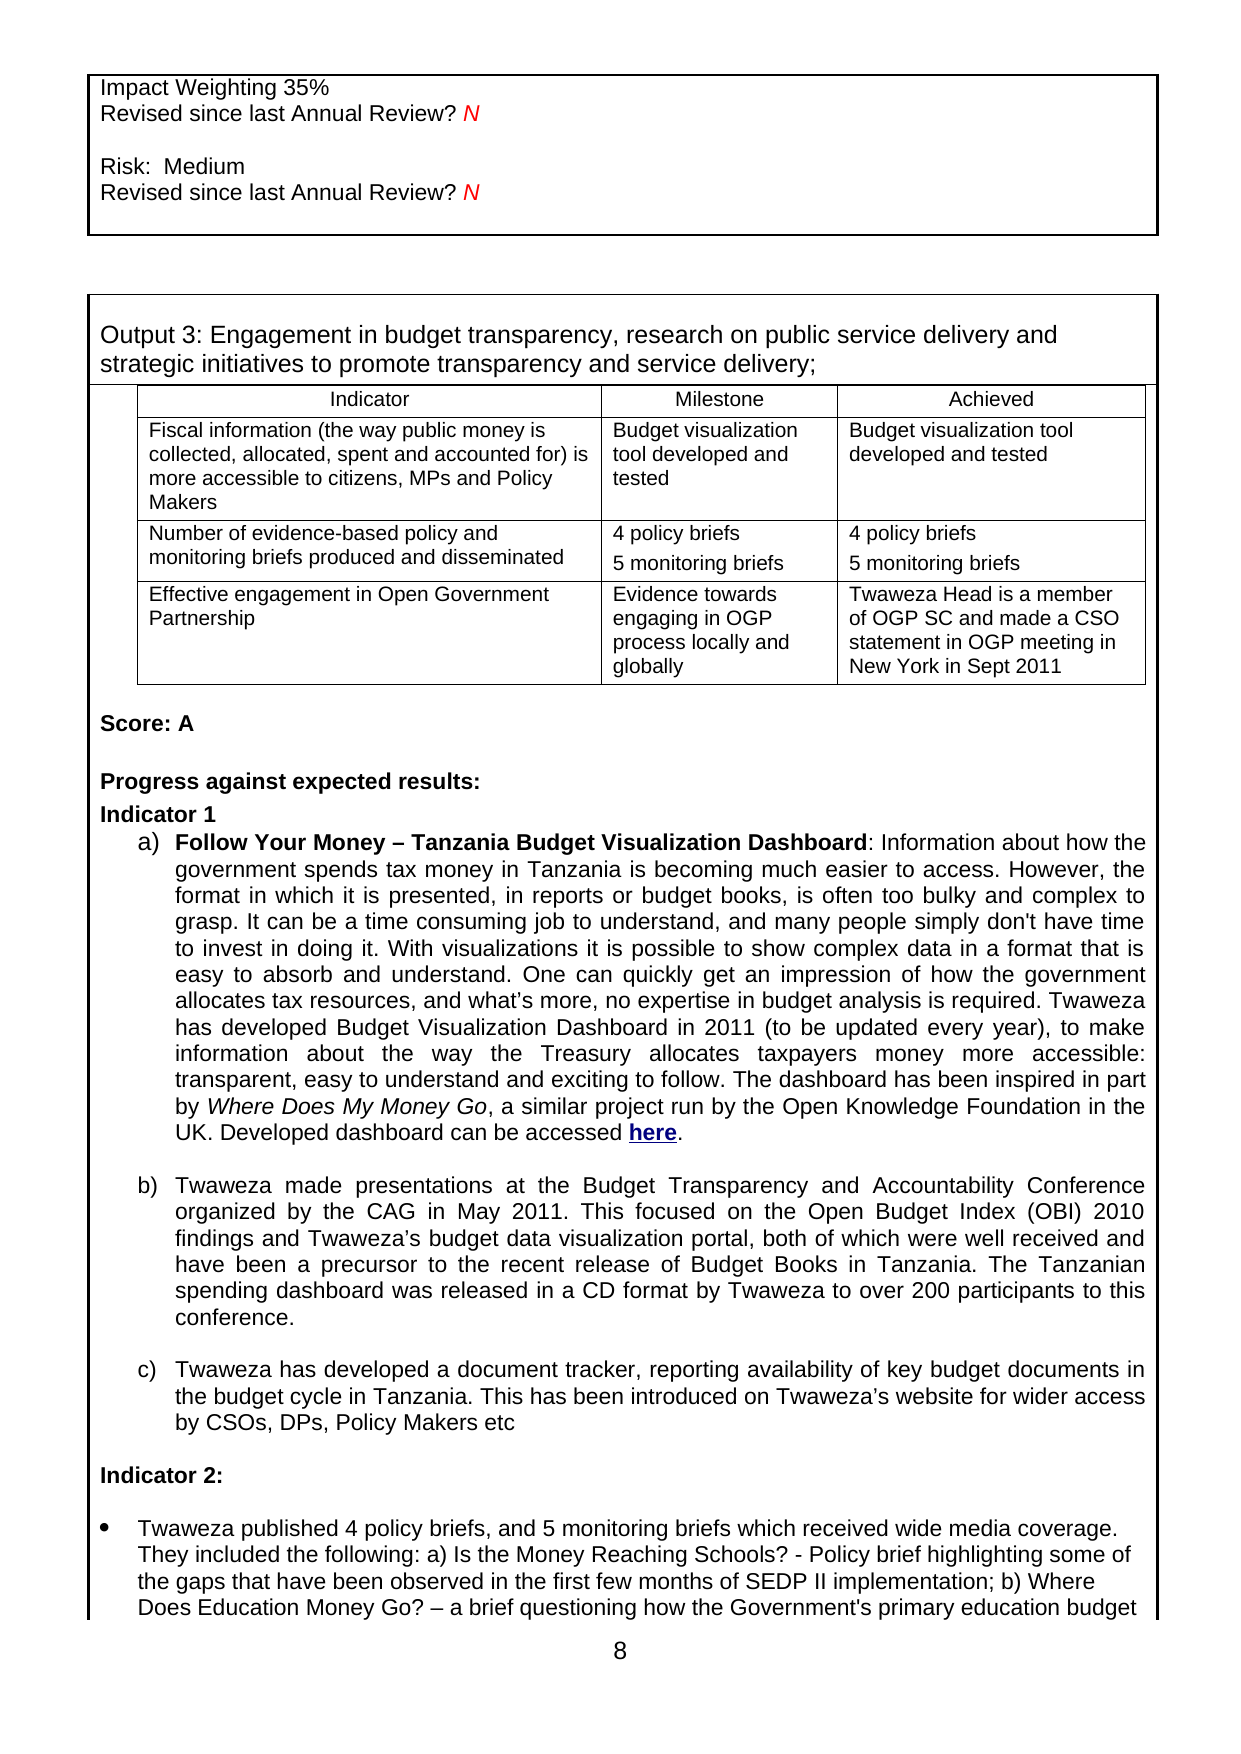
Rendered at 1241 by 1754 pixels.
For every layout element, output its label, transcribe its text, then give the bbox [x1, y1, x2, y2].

table_cell Budget visualization tool developed and tested [602, 418, 837, 520]
table_cell Effective engagement in Open Government Partnership [138, 582, 601, 684]
table_cell Budget visualization tool developed and tested [838, 418, 1145, 520]
table_header Output 3: Engagement in budget transparency, research on public service delivery and strategic initiatives to promote transparency and service delivery; [90, 295, 1156, 384]
table_cell 4 policy briefs 5 monitoring briefs [602, 521, 837, 581]
table_cell Twaweza Head is a member of OGP SC and made a CSO statement in OGP meeting in New York in Sept 2011 [838, 582, 1145, 684]
table_cell Progress against expected results: Indicator 1 Follow Your Money – Tanzania Budget Visualization Dashboard: Information about how the government spends tax money in Tanzania is becoming much easier to access. However, the format in which it is presented, in reports or budget books, is often too bulky and complex to grasp. It can be a time consuming job to understand, and many people simply don't have time to invest in doing it. With visualizations it is possible to show complex data in a format that is easy to absorb and understand. One can quickly get an impression of how the government allocates tax resources, and what’s more, no expertise in budget analysis is required. Twaweza has developed Budget Visualization Dashboard in 2011 (to be updated every year), to make information about the way the Treasury allocates taxpayers money more accessible: transparent, easy to understand and exciting to follow. The dashboard has been inspired in part by Where Does My Money Go, a similar project run by the Open Knowledge Foundation in the UK. Developed dashboard can be accessed here. Twaweza made presentations at the Budget Transparency and Accountability Conference organized by the CAG in May 2011. This focused on the Open Budget Index (OBI) 2010 findings and Twaweza’s budget data visualization portal, both of which were well received and have been a precursor to the recent release of Budget Books in Tanzania. The Tanzanian spending dashboard was released in a CD format by Twaweza to over 200 participants to this conference. Twaweza has developed a document tracker, reporting availability of key budget documents in the budget cycle in Tanzania. This has been introduced on Twaweza’s website for wider access by CSOs, DPs, Policy Makers etc Indicator 2: Twaweza published 4 policy briefs, and 5 monitoring briefs which received wide media coverage. They included the following: a) Is the Money Reaching Schools? - Policy brief highlighting some of the gaps that have been observed in the first few months of SEDP II implementation; b) Where Does Education Money Go? – a brief questioning how the Government's primary education budget [90, 743, 1156, 1620]
table_cell Fiscal information (the way public money is collected, allocated, spent and accounted for) is more accessible to citizens, MPs and Policy Makers [138, 418, 601, 520]
table_cell 4 policy briefs 5 monitoring briefs [838, 521, 1145, 581]
table_cell Evidence towards engaging in OGP process locally and globally [602, 582, 837, 684]
table_cell Score: A Progress against expected results: Indicator 1: Service monitoring in Dar es Salaam: Twaweza in collaboration with World Bank and Data Vision, has initiated a Mobile Phone Survey to inform the public, civil society organizations and the government on how citizens view public services. The results aid citizens in making informed decisions and in holding leaders to account. The Listening to Dar Survey (formerly the Dar es Salaam Mobile Phone Public Services Monitoring Survey) has a representative sample of about 350 randomly selected residents of Dar es Salaam, who have agreed to participate in the survey, are called once every two weeks and asked a set of questions on a particular topic. This citizen-led monitoring exercise has uncovered findings related to health, education, water supply, infrastructure, governance and nutrition. The collected data with analysis is released within two weeks and is distributed through websites, blogs, and local print media. Building from the successes of Service Monitoring in Dar, towards the end of 2011 Twaweza developed a concept note on using mobile phones to carry out country-wide survey called Wananchi Survey (i.e. Citizen Survey). The concept note outlines an approach to data gathering that combines the strength of household surveys (representativeness) with possibilities offered by mobile phones (low cost, high frequency feedback). Wananchi Survey aims to collect data at a fraction of the cost of ordinary household surveys, in a way that is more frequent and more responsive to changing data needs. Indicator 2: a) Youth Checking if Government Services Work for them: TAMASHA (a youth focused CSO) launched its Contested Development programme in 2011 to determine how national plans and political promises are implemented on the ground and provide evidence to politicians, administrators and citizens as a whole on ‘the state of the nation’. TAMASHA conducted research on cross cutting issues facing rural communities (particularly youth) using collected data to empower citizens and train them on how to monitor basic service delivery. A key goal of the project was to call on beneficiaries of public services to monitor deliveries themselves—to set the framework for a bottom up approach of citizen monitoring. Tamasha conducted a youth led research project in 8 districts of Tanzania that covered a wide selection of current and relevant issues in Tanzanian society including: communication and infrastructure, education, water and electricity, and youth and wellbeing. Achievements: a) 32 villages, 960 households (100% of the target) were surveyed, educated and empowered to think and act on issues affecting their rural communities; b) 595 youth facilitators (100% of the target) were recruited, trained and engaged in each respective district to implement the programme.; and c) English/Swahili reports, policy briefs and presentations were tailored to various government, development, private and community stakeholders around the country and online to disseminate the programmes findings to their full extent. b) Monitoring Capitation Grants to schools: According to a Government-World Bank Agreement, a capitation grant of TZS 10,000 (about USD 7) per student was to reach secondary schools in the first month of the school year (by January 31, 2011). A clear, specified, time-bound target. But would the money reach schools? Past practice did not give hope, since funds were often delayed and inadequate. So Twaweza partnered with national NGO HakiElimu and leading network Policy Forum to monitor the distribution of capitation grants to secondary schools. The task involved a simple exercise of calling 100 secondary school head teachers by mobile phone, two-three weeks after the January 31 deadline. Findings showed that 93 percent of the schools contacted had not received any money, and the few who had received an average of only TZS 517 per student. But the fact that the monitoring exercise had been announced got the authorities and the World Bank worried about the implications of the monitoring exercise, and spurred them into action. Ironically, even before the monitoring findings were published, the fact of the monitoring exercise triggered release of the full TZS 10,000 per student to schools. A simple exercise costing USD 500 triggered the release of several million dollars! Whether these gains were sustained over time is not clear - a follow up by Twaweza exercise is planned in 2012. c) Water Sector: The pilot programme by Twaweza and Daraja to improve water point functionality in 3 districts was terminated in mid-2011. A mobile phone number was widely communicated to citizens to text back on the condition of water points in their local areas. Responses were very few and much lower than anticipated. Out of 829 messages received, only 183 met the criteria to be forwarded to the District Water Engineer and just 38 came from the piloted area. This resulted into 12 water points being attended by DWE benefitting about 24,000 people. Though the response rate by local governments was high, the SMS pilot was considered a failure. In the spirit of learning Daraja analysed and published the exercise. Based on the lessons, Daraja will engage a different strategy to increase accountability that leads to improved access to water. d) Health – Learning & monitoring stockouts: Twaweza supported Tamasha to design and print two types of booklets on health and distribute 500,000 copies of printed copies: 1) Bure bora?- medical services provided for free but characterized with poor service and unavailability of medicines. 2) Afya yafia Wapi? (creating public awareness on sanitation issues in the societies) Twaweza also worked with Sikika (health focused CSO) on a program to monitor gauzes and two essential drugs in health centres. Twaweza and Sikika jointly prepared the proposal and methodology but in the midst of the exercise Sikika decided to publish it alone. Recommendations: Twaweza to ensure that lessons and experience gained from the use of mobile phones to monitor services and collect information inform the design of the planned Wananchi Survey to be rolled out country-wide in 2012; Impact Weighting 35% Revised since last Annual Review? N Risk: Medium Revised since last Annual Review? N [90, 76, 1156, 234]
table_cell Score: A [90, 385, 1156, 743]
table_header Milestone [602, 386, 837, 417]
table_header Achieved [838, 386, 1145, 417]
table_header Indicator [138, 386, 601, 417]
table_cell Number of evidence-based policy and monitoring briefs produced and disseminated [138, 521, 601, 581]
